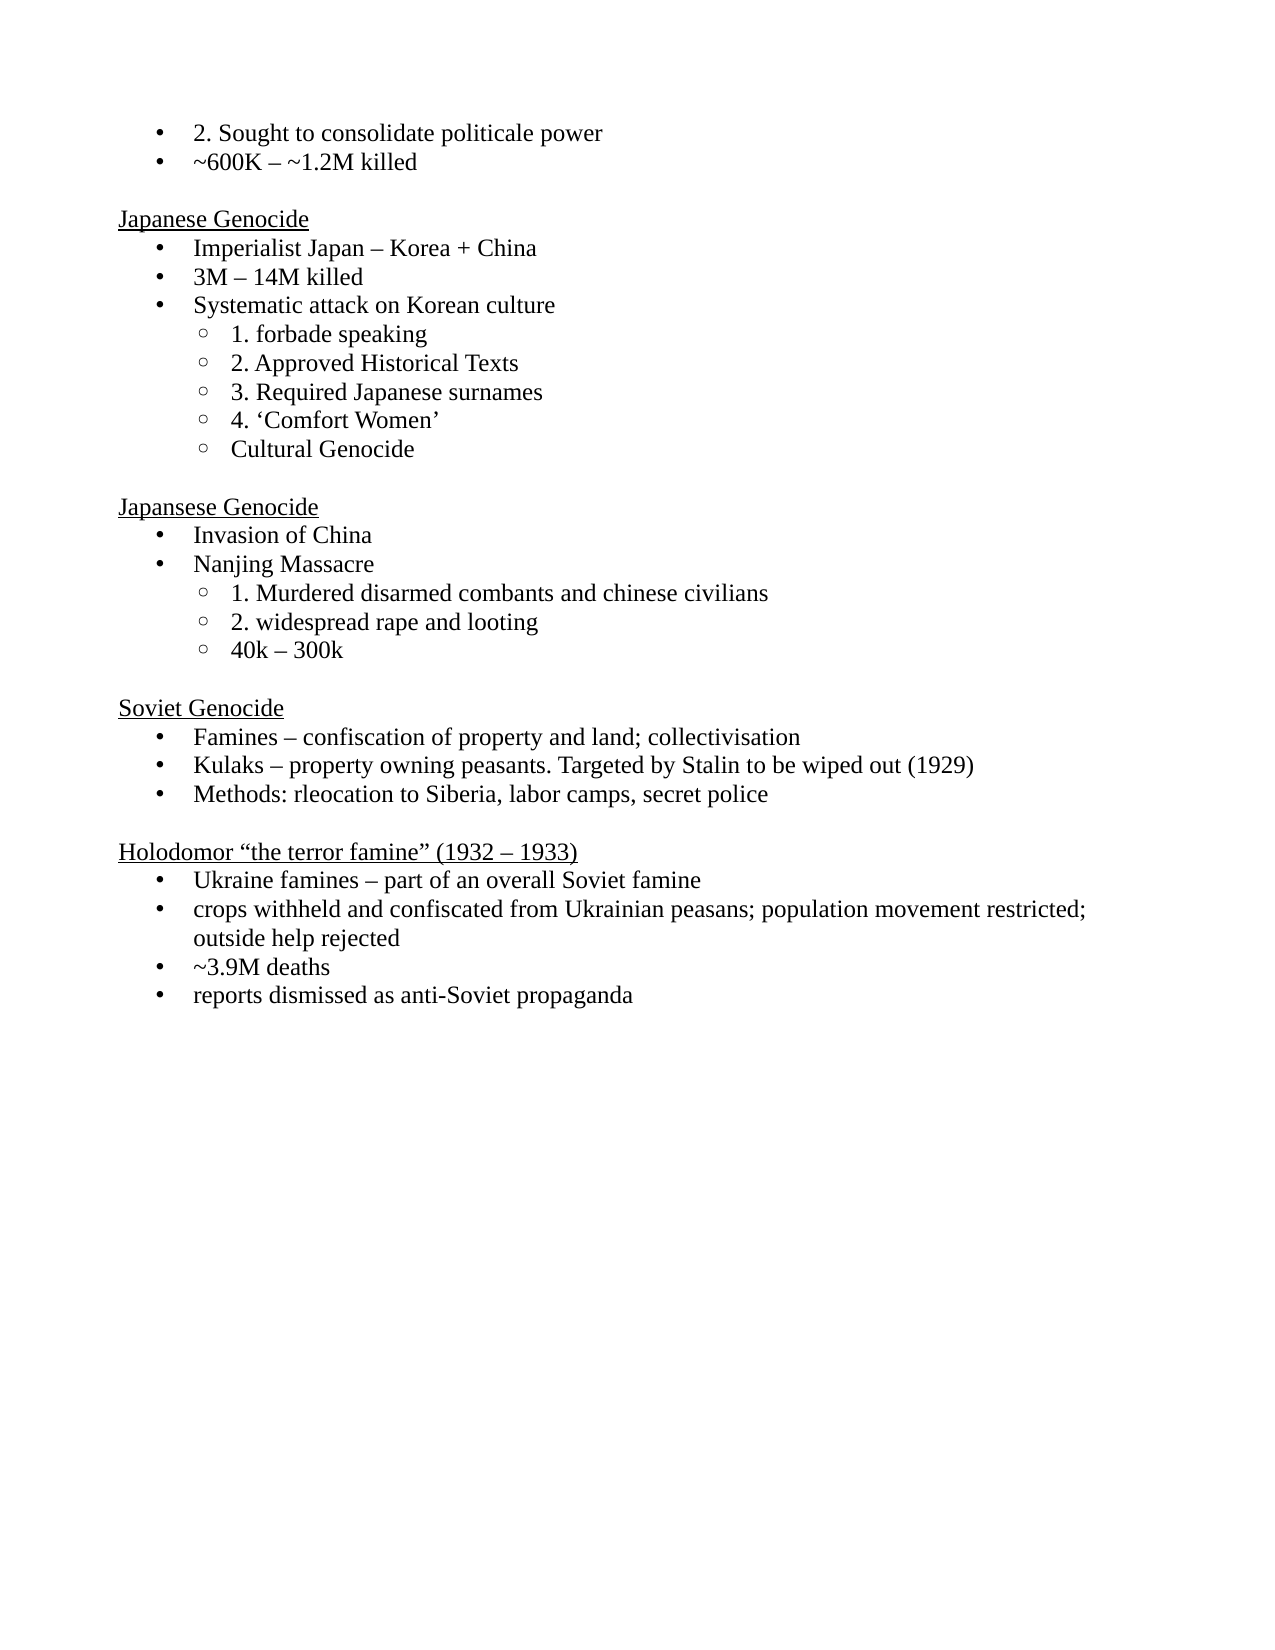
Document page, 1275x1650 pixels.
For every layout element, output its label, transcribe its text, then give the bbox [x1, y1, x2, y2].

list 2. Sought to consolidate politicale power [156, 118, 1157, 147]
list Famines – confiscation of property and land; collectivisation [156, 722, 1157, 751]
list crops withheld and confiscated from Ukrainian peasans; population movement restricted; outside help rejected [156, 894, 1157, 952]
list Systematic attack on Korean culture [156, 291, 1157, 319]
list 1. forbade speaking [193, 319, 1157, 348]
text Soviet Genocide [118, 693, 1157, 722]
text Holodomor “the terror famine” (1932 – 1933) [118, 837, 1157, 866]
list 4. ‘Comfort Women’ [193, 406, 1157, 434]
list Cultural Genocide [193, 434, 1157, 463]
text Japansese Genocide [118, 492, 1157, 521]
list 2. widespread rape and looting [193, 607, 1157, 636]
list 3M – 14M killed [156, 262, 1157, 291]
list Nanjing Massacre [156, 549, 1157, 578]
list Invasion of China [156, 521, 1157, 549]
list ~3.9M deaths [156, 952, 1157, 981]
list Methods: rleocation to Siberia, labor camps, secret police [156, 779, 1157, 808]
list 2. Approved Historical Texts [193, 348, 1157, 377]
list reports dismissed as anti-Soviet propaganda [156, 981, 1157, 1009]
list Ukraine famines – part of an overall Soviet famine [156, 866, 1157, 894]
list ~600K – ~1.2M killed [156, 147, 1157, 176]
list Kulaks – property owning peasants. Targeted by Stalin to be wiped out (1929) [156, 751, 1157, 779]
list 40k – 300k [193, 636, 1157, 664]
list 3. Required Japanese surnames [193, 377, 1157, 406]
text Japanese Genocide [118, 204, 1157, 233]
list Imperialist Japan – Korea + China [156, 233, 1157, 262]
list 1. Murdered disarmed combants and chinese civilians [193, 578, 1157, 607]
